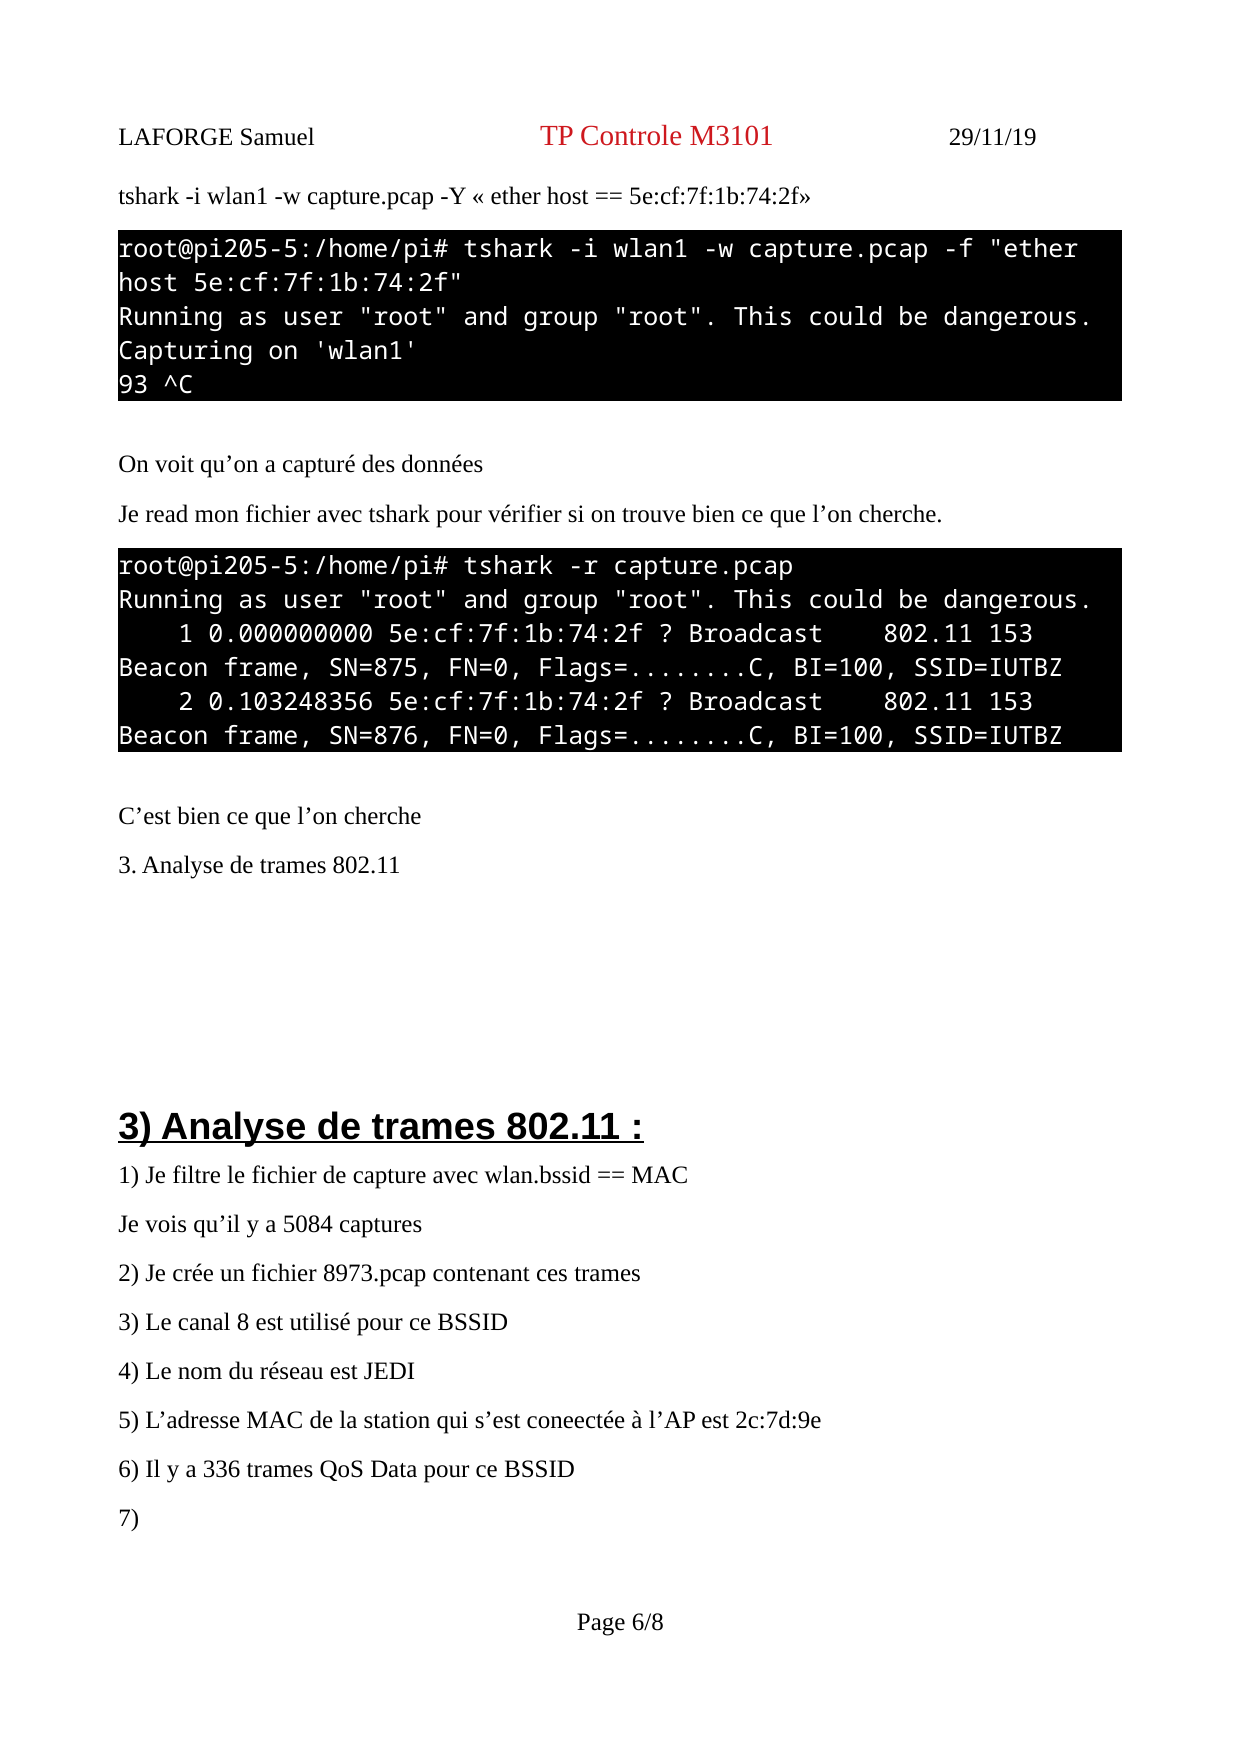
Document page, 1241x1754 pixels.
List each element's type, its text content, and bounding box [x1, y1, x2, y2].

text On voit qu’on a capturé des données [118, 449, 1122, 478]
text 3) Le canal 8 est utilisé pour ce BSSID [118, 1307, 1122, 1336]
text root@pi205-5:/home/pi# tshark -i wlan1 -w capture.pcap -f "ether host 5e:cf:7f:1b:74:2f" [118, 230, 1122, 298]
text 5) L’adresse MAC de la station qui s’est coneectée à l’AP est 2c:7d:9e [118, 1405, 1122, 1434]
text 2) Je crée un fichier 8973.pcap contenant ces trames [118, 1258, 1122, 1287]
text 93 ^C [118, 366, 1122, 401]
text 1) Je filtre le fichier de capture avec wlan.bssid == MAC [118, 1160, 1122, 1188]
text tshark -i wlan1 -w capture.pcap -Y « ether host == 5e:cf:7f:1b:74:2f» [118, 181, 1122, 210]
text Je vois qu’il y a 5084 captures [118, 1209, 1122, 1237]
text Capturing on 'wlan1' [118, 332, 1122, 366]
text Running as user "root" and group "root". This could be dangerous. [118, 298, 1122, 332]
text 3. Analyse de trames 802.11 [118, 850, 1122, 879]
text Je read mon fichier avec tshark pour vérifier si on trouve bien ce que l’on cherche. [118, 499, 1122, 527]
text 2 0.103248356 5e:cf:7f:1b:74:2f ? Broadcast 802.11 153 Beacon frame, SN=876, FN=0, Flags=........C, BI=100, SSID=IUTBZ [118, 684, 1122, 752]
text 4) Le nom du réseau est JEDI [118, 1356, 1122, 1385]
text Running as user "root" and group "root". This could be dangerous. [118, 582, 1122, 616]
subtitle 3) Analyse de trames 802.11 : [118, 1103, 1122, 1147]
text 7) [118, 1503, 1122, 1532]
text C’est bien ce que l’on cherche [118, 801, 1122, 830]
text root@pi205-5:/home/pi# tshark -r capture.pcap [118, 548, 1122, 582]
text 6) Il y a 336 trames QoS Data pour ce BSSID [118, 1454, 1122, 1483]
text 1 0.000000000 5e:cf:7f:1b:74:2f ? Broadcast 802.11 153 Beacon frame, SN=875, FN=0, Flags=........C, BI=100, SSID=IUTBZ [118, 616, 1122, 684]
